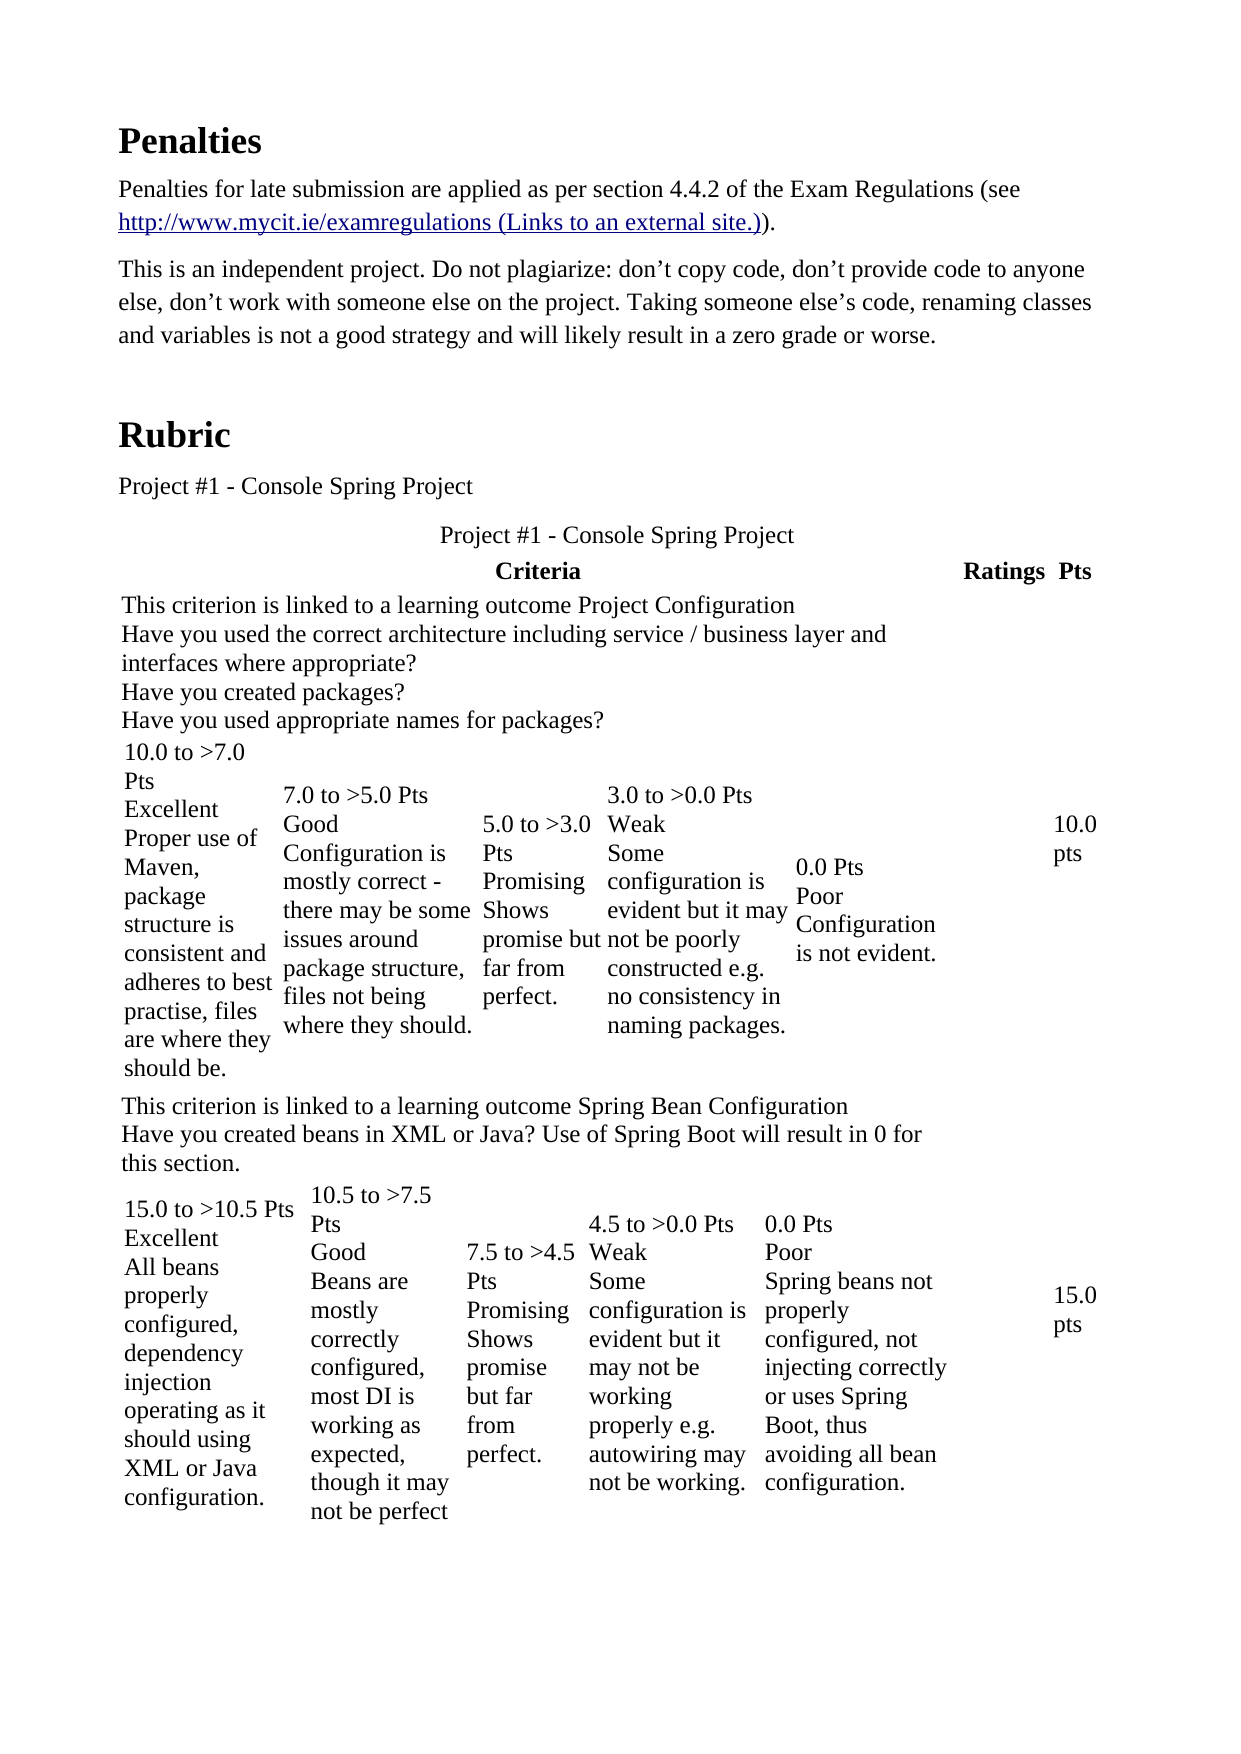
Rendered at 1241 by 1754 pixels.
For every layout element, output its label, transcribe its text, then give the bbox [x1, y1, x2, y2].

table_header Pts [1050, 553, 1106, 587]
subtitle Rubric [118, 412, 1122, 456]
table_cell [1106, 1088, 1122, 1531]
table_header 4.5 to >0.0 Pts Weak Some configuration is evident but it may not be working properly e.g. autowiring may not be working. [586, 1177, 762, 1528]
table_header 10.5 to >7.5 Pts Good Beans are mostly correctly configured, most DI is working as expected, though it may not be perfect [308, 1177, 463, 1528]
table_cell 15.0 pts [1050, 1088, 1106, 1531]
table_cell [1106, 588, 1122, 1088]
text This is an independent project. Do not plagiarize: don’t copy code, don’t provide code to anyone else, don’t work with someone else on the project. Taking someone else’s code, renaming classes and variables is not a good strategy and will likely result in a zero grade or worse. [118, 254, 1122, 349]
table_header 3.0 to >0.0 Pts Weak Some configuration is evident but it may not be poorly constructed e.g. no consistency in naming packages. [604, 734, 793, 1085]
table_header 10.0 to >7.0 Pts Excellent Proper use of Maven, package structure is consistent and adheres to best practise, files are where they should be. [121, 734, 280, 1085]
table_cell This criterion is linked to a learning outcome Project Configuration Have you used the correct architecture including service / business layer and interfaces where appropriate? Have you created packages? Have you used appropriate names for packages? [118, 588, 958, 1088]
table_header 15.0 to >10.5 Pts Excellent All beans properly configured, dependency injection operating as it should using XML or Java configuration. [121, 1177, 307, 1528]
table_header 7.5 to >4.5 Pts Promising Shows promise but far from perfect. [464, 1177, 586, 1528]
table_header 7.0 to >5.0 Pts Good Configuration is mostly correct - there may be some issues around package structure, files not being where they should. [280, 734, 479, 1085]
table_cell [958, 588, 1050, 1088]
table_header 5.0 to >3.0 Pts Promising Shows promise but far from perfect. [479, 734, 604, 1085]
text Penalties for late submission are applied as per section 4.4.2 of the Exam Regulations (see http://www.mycit.ie/examregulations (Links to an external site.)). [118, 174, 1122, 236]
text Project #1 - Console Spring Project [118, 520, 1122, 548]
table_header 0.0 Pts Poor Spring beans not properly configured, not injecting correctly or uses Spring Boot, thus avoiding all bean configuration. [762, 1177, 955, 1528]
table_header 0.0 Pts Poor Configuration is not evident. [793, 734, 955, 1085]
table_header [1106, 553, 1122, 587]
table_cell This criterion is linked to a learning outcome Spring Bean Configuration Have you created beans in XML or Java? Use of Spring Boot will result in 0 for this section. [118, 1088, 958, 1531]
text Project #1 - Console Spring Project [118, 471, 1122, 500]
table_cell 10.0 pts [1050, 588, 1106, 1088]
table_cell [958, 1088, 1050, 1531]
table_header Ratings [958, 553, 1050, 587]
table_header Criteria [118, 553, 958, 587]
subtitle Penalties [118, 118, 1122, 161]
